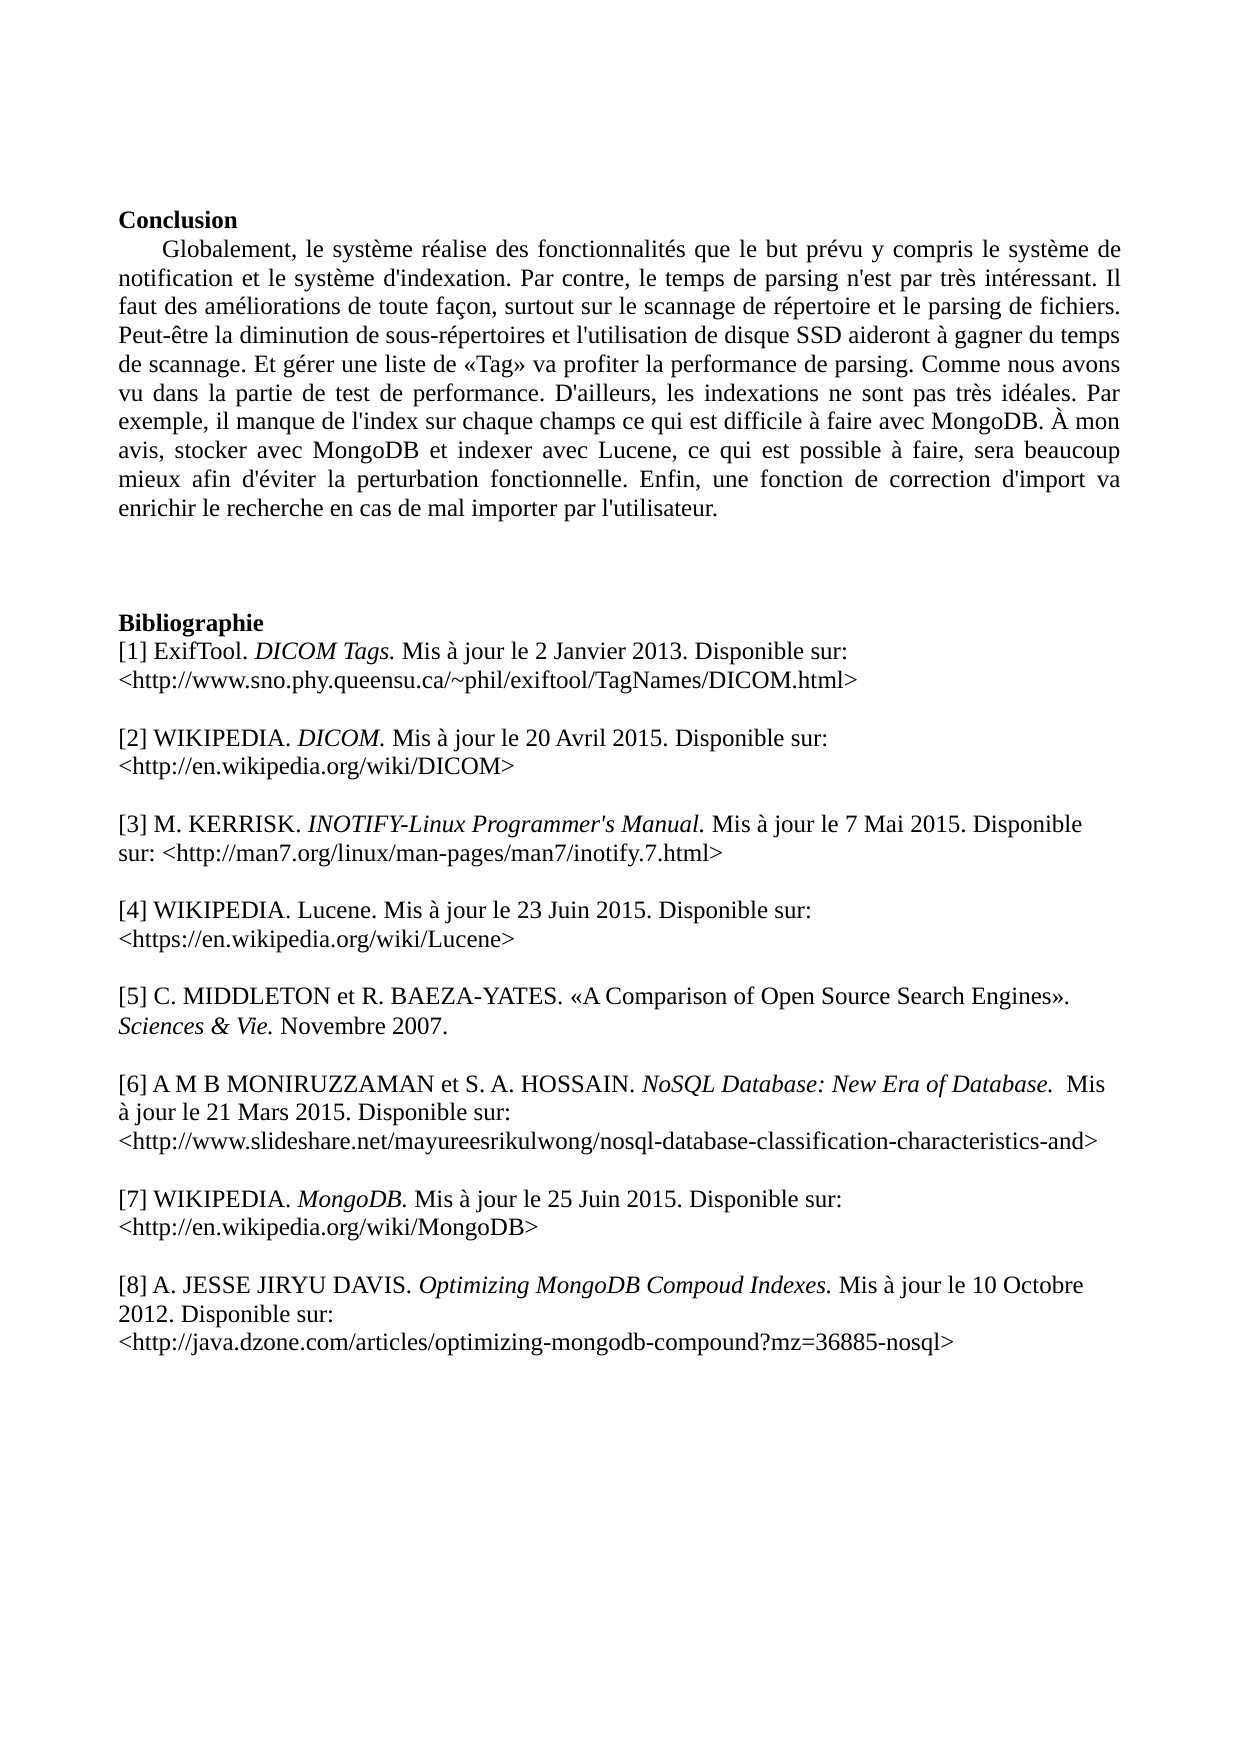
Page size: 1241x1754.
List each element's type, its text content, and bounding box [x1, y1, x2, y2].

text [5] C. MIDDLETON et R. BAEZA-YATES. «A Comparison of Open Source Search Engines». Sciences & Vie. Novembre 2007. [118, 981, 1122, 1040]
text Globalement, le système réalise des fonctionnalités que le but prévu y compris le système de notification et le système d'indexation. Par contre, le temps de parsing n'est par très intéressant. Il faut des améliorations de toute façon, surtout sur le scannage de répertoire et le parsing de fichiers. Peut-être la diminution de sous-répertoires et l'utilisation de disque SSD aideront à gagner du temps de scannage. Et gérer une liste de «Tag» va profiter la performance de parsing. Comme nous avons vu dans la partie de test de performance. D'ailleurs, les indexations ne sont pas très idéales. Par exemple, il manque de l'index sur chaque champs ce qui est difficile à faire avec MongoDB. À mon avis, stocker avec MongoDB et indexer avec Lucene, ce qui est possible à faire, sera beaucoup mieux afin d'éviter la perturbation fonctionnelle. Enfin, une fonction de correction d'import va enrichir le recherche en cas de mal importer par l'utilisateur. [118, 234, 1122, 521]
text [4] WIKIPEDIA. Lucene. Mis à jour le 23 Juin 2015. Disponible sur: <https://en.wikipedia.org/wiki/Lucene> [118, 895, 1122, 953]
text [2] WIKIPEDIA. DICOM. Mis à jour le 20 Avril 2015. Disponible sur: <http://en.wikipedia.org/wiki/DICOM> [118, 723, 1122, 780]
text <http://www.slideshare.net/mayureesrikulwong/nosql-database-classification-characteristics-and> [118, 1126, 1122, 1155]
text [6] A M B MONIRUZZAMAN et S. A. HOSSAIN. NoSQL Database: New Era of Database. Mis à jour le 21 Mars 2015. Disponible sur: [118, 1069, 1122, 1126]
text Conclusion [118, 205, 1122, 234]
text [3] M. KERRISK. INOTIFY-Linux Programmer's Manual. Mis à jour le 7 Mai 2015. Disponible sur: <http://man7.org/linux/man-pages/man7/inotify.7.html> [118, 809, 1122, 866]
text Bibliographie [118, 608, 1122, 636]
text [1] ExifTool. DICOM Tags. Mis à jour le 2 Janvier 2013. Disponible sur: <http://www.sno.phy.queensu.ca/~phil/exiftool/TagNames/DICOM.html> [118, 636, 1122, 694]
text <http://java.dzone.com/articles/optimizing-mongodb-compound?mz=36885-nosql> [118, 1327, 1122, 1356]
text [8] A. JESSE JIRYU DAVIS. Optimizing MongoDB Compoud Indexes. Mis à jour le 10 Octobre 2012. Disponible sur: [118, 1270, 1122, 1327]
text [7] WIKIPEDIA. MongoDB. Mis à jour le 25 Juin 2015. Disponible sur: <http://en.wikipedia.org/wiki/MongoDB> [118, 1184, 1122, 1241]
